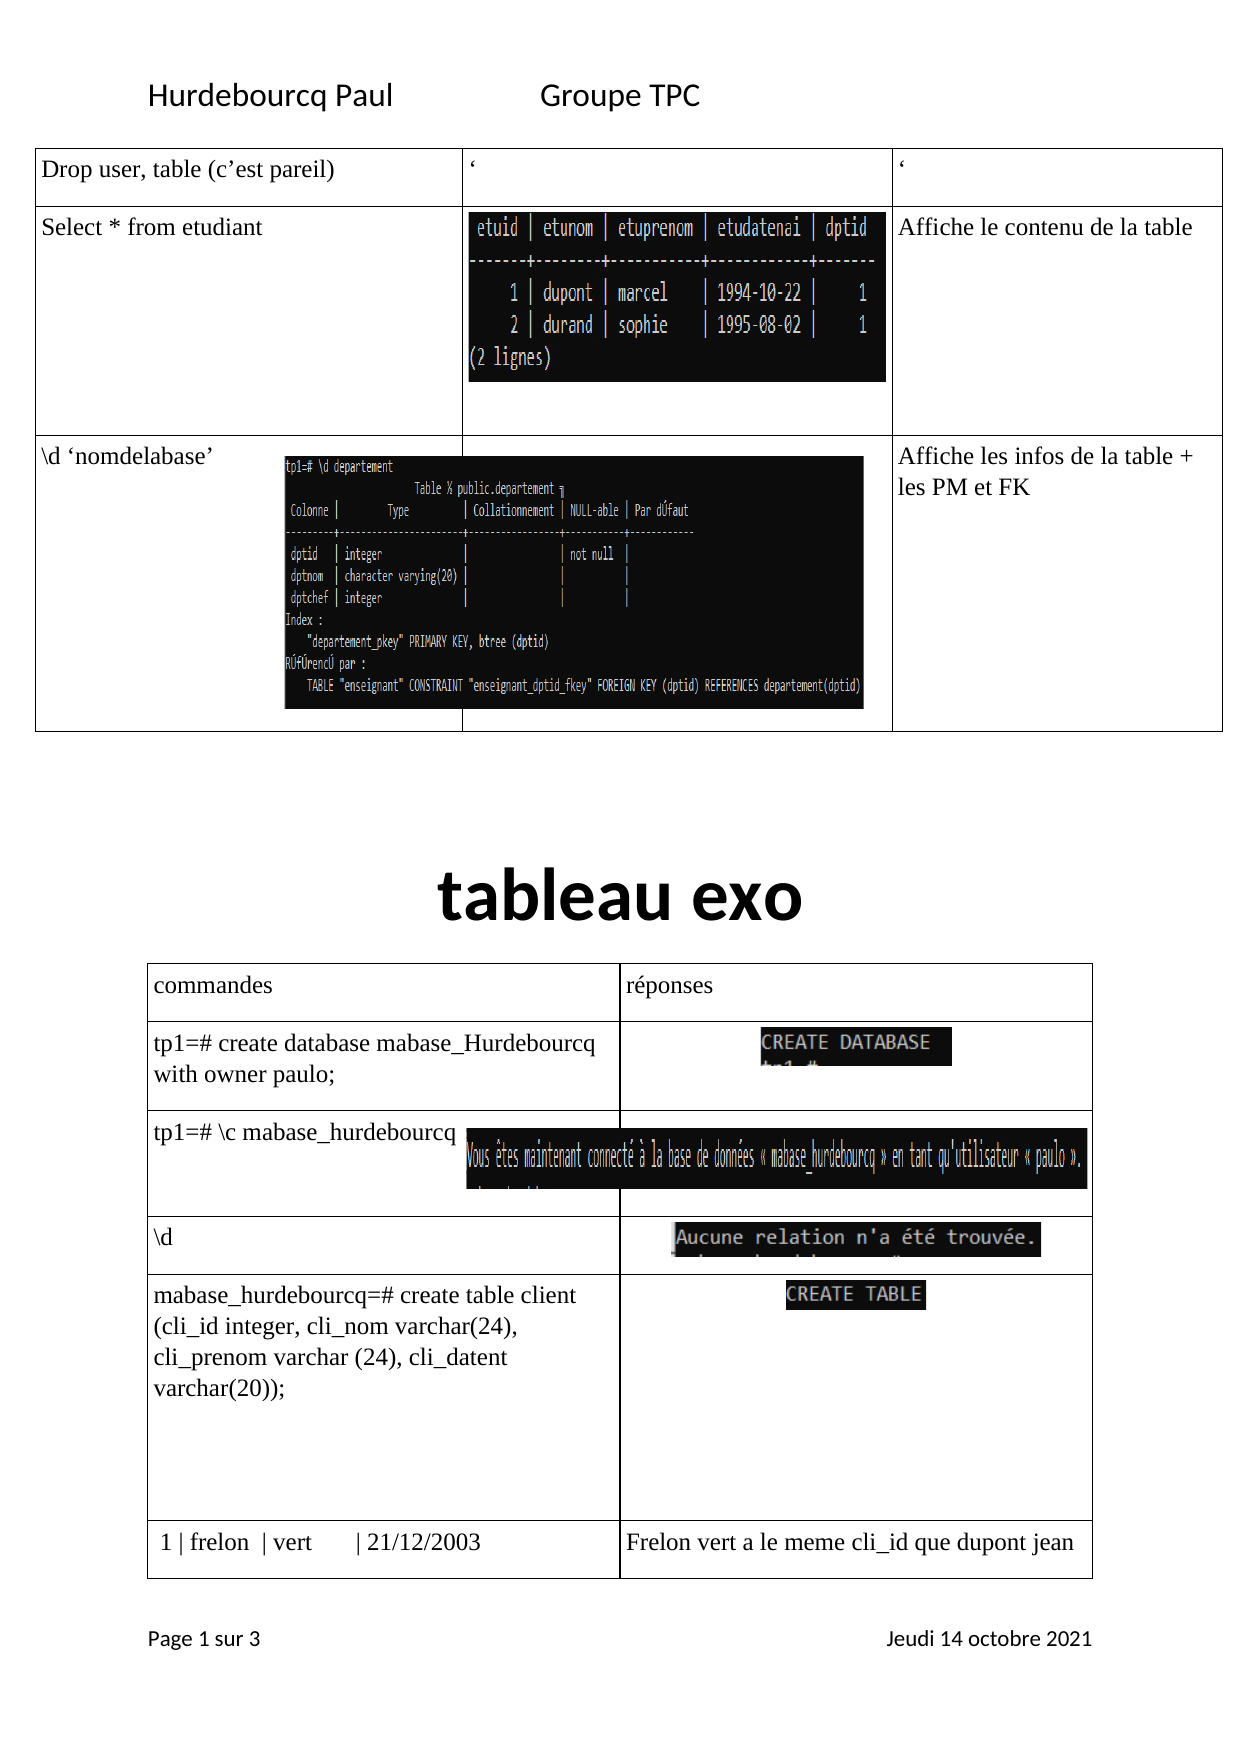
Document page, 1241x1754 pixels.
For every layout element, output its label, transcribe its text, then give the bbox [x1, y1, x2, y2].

table_cell [621, 1275, 1092, 1520]
table_cell [621, 1022, 1092, 1110]
picture [760, 1027, 952, 1066]
picture [468, 212, 886, 382]
table_cell tp1=# create database mabase_Hurdebourcq with owner paulo; [148, 1022, 619, 1110]
table_cell Affiche le contenu de la table [893, 207, 1222, 435]
picture [671, 1222, 1042, 1257]
table_cell Drop user, table (c’est pareil) [36, 149, 462, 206]
table_cell ‘ [463, 149, 892, 206]
table_cell \d [148, 1217, 619, 1274]
table_cell Frelon vert a le meme cli_id que dupont jean [621, 1521, 1092, 1578]
table_cell Affiche les infos de la table + les PM et FK [893, 436, 1222, 731]
table_cell ‘ [893, 149, 1222, 206]
table_cell Select * from etudiant [36, 207, 462, 435]
table_cell 1 | frelon | vert | 21/12/2003 [148, 1521, 619, 1578]
table_cell \d ‘nomdelabase’ [36, 436, 462, 731]
text tableau exo [148, 848, 1093, 939]
table_cell mabase_hurdebourcq=# create table client (cli_id integer, cli_nom varchar(24), cli_prenom varchar (24), cli_datent varchar(20)); [148, 1275, 619, 1520]
table_cell tp1=# \c mabase_hurdebourcq [148, 1111, 619, 1216]
table_header commandes [148, 964, 619, 1021]
table_cell [463, 207, 892, 435]
table_header réponses [621, 964, 1092, 1021]
table_cell [463, 436, 892, 731]
picture [284, 456, 864, 709]
picture [466, 1128, 1088, 1189]
picture [786, 1280, 927, 1310]
table_cell [621, 1111, 1092, 1216]
table_cell [621, 1217, 1092, 1274]
